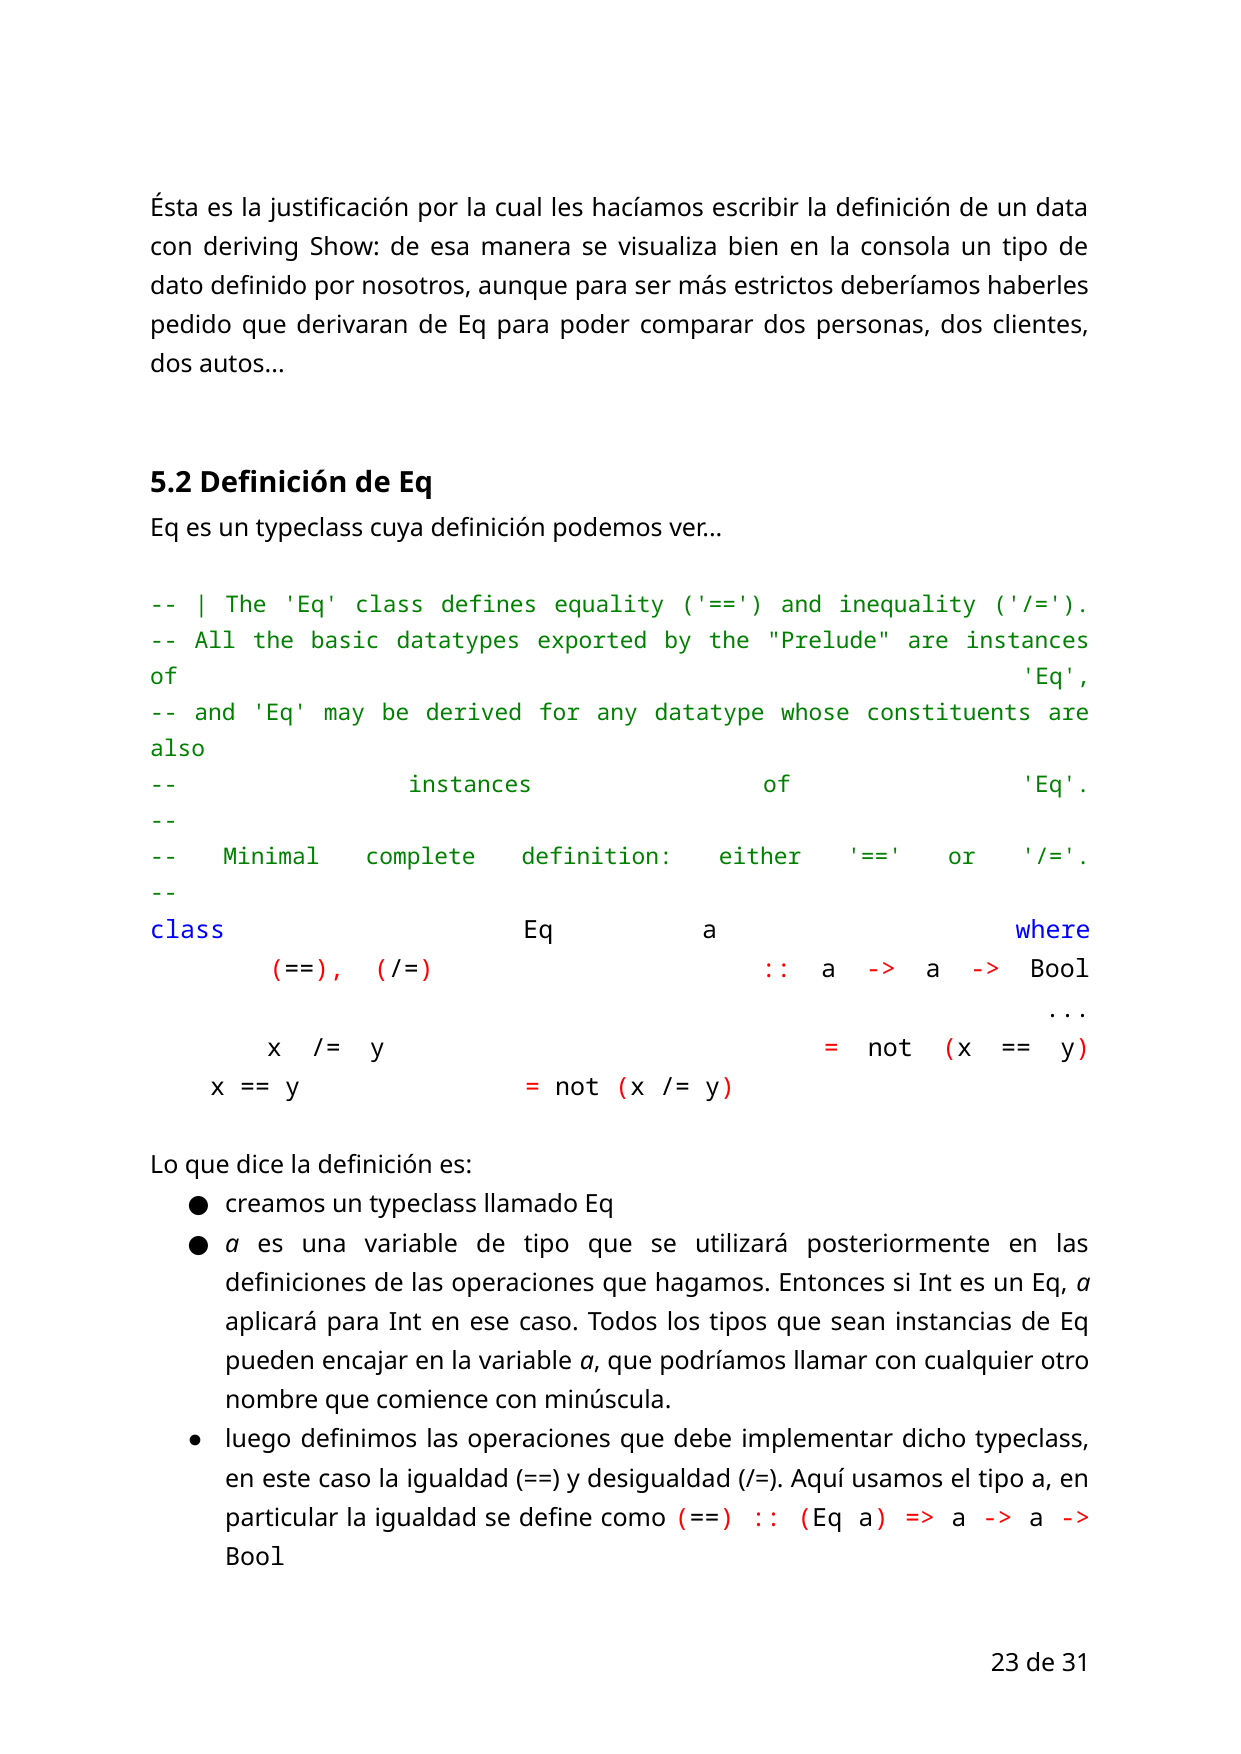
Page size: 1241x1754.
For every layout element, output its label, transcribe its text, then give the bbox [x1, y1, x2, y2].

text Lo que dice la definición es: [150, 1147, 1090, 1181]
list creamos un typeclass llamado Eq [187, 1186, 1090, 1220]
text -- | The 'Eq' class defines equality ('==') and inequality ('/='). -- All the basic datatypes exported by the "Prelude" are instances of 'Eq', -- and 'Eq' may be derived for any datatype whose constituents are also -- instances of 'Eq'. -- -- Minimal complete definition: either '==' or '/='. -- class Eq a where (==), (/=) :: a -> a -> Bool ... x /= y = not (x == y) x == y = not (x /= y) [150, 588, 1090, 1103]
list a es una variable de tipo que se utilizará posteriormente en las definiciones de las operaciones que hagamos. Entonces si Int es un Eq, a aplicará para Int en ese caso. Todos los tipos que sean instancias de Eq pueden encajar en la variable a, que podríamos llamar con cualquier otro nombre que comience con minúscula. [187, 1225, 1090, 1416]
text Ésta es la justificación por la cual les hacíamos escribir la definición de un data con deriving Show: de esa manera se visualiza bien en la consola un tipo de dato definido por nosotros, aunque para ser más estrictos deberíamos haberles pedido que derivaran de Eq para poder comparar dos personas, dos clientes, dos autos... [150, 189, 1090, 380]
text Eq es un typeclass cuya definición podemos ver... [150, 510, 1090, 544]
list luego definimos las operaciones que debe implementar dicho typeclass, en este caso la igualdad (==) y desigualdad (/=). Aquí usamos el tipo a, en particular la igualdad se define como (==) :: (Eq a) => a -> a -> Bool [187, 1421, 1090, 1573]
subtitle 5.2 Definición de Eq [150, 462, 1090, 501]
